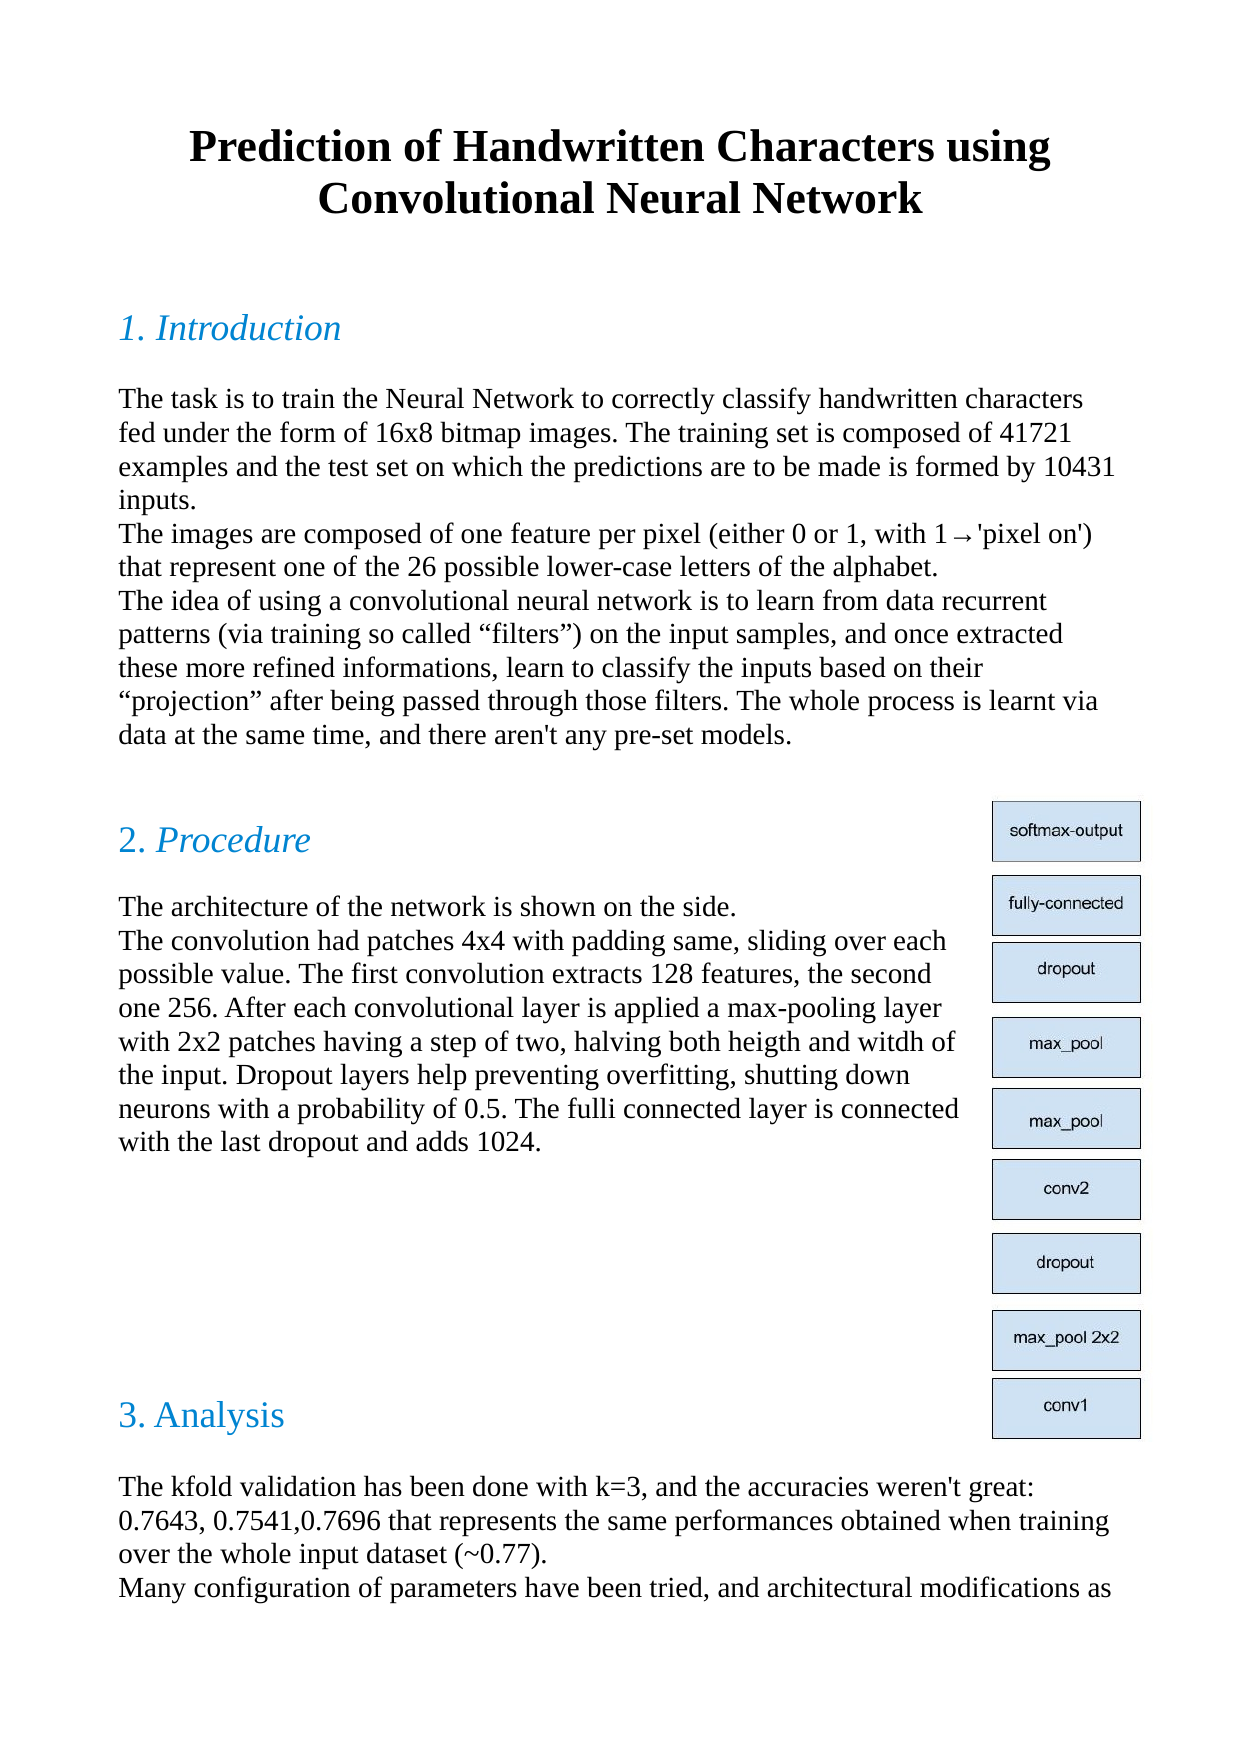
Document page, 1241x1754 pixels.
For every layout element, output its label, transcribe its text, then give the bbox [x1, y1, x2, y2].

text The images are composed of one feature per pixel (either 0 or 1, with 1→'pixel on') that represent one of the 26 possible lower-case letters of the alphabet. [118, 516, 1122, 583]
text The architecture of the network is shown on the side. The convolution had patches 4x4 with padding same, sliding over each possible value. The first convolution extracts 128 features, the second one 256. After each convolutional layer is applied a max-pooling layer with 2x2 patches having a step of two, halving both heigth and witdh of the input. Dropout layers help preventing overfitting, shutting down neurons with a probability of 0.5. The fulli connected layer is connected with the last dropout and adds 1024. [118, 889, 976, 1158]
text 2. Procedure [118, 818, 976, 861]
text Prediction of Handwritten Characters using Convolutional Neural Network [118, 118, 1122, 223]
text The kfold validation has been done with k=3, and the accuracies weren't great: [118, 1469, 1122, 1503]
text The task is to train the Neural Network to correctly classify handwritten characters fed under the form of 16x8 bitmap images. The training set is composed of 41721 examples and the test set on which the predictions are to be made is formed by 10431 inputs. [118, 382, 1122, 516]
text 3. Analysis [118, 1393, 976, 1436]
picture [976, 791, 1154, 1442]
text 0.7643, 0.7541,0.7696 that represents the same performances obtained when training over the whole input dataset (~0.77). [118, 1503, 1122, 1570]
text 1. Introduction [118, 305, 1122, 348]
text Many configuration of parameters have been tried, and architectural modifications as [118, 1570, 1122, 1603]
text The idea of using a convolutional neural network is to learn from data recurrent patterns (via training so called “filters”) on the input samples, and once extracted these more refined informations, learn to classify the inputs based on their “projection” after being passed through those filters. The whole process is learnt via data at the same time, and there aren't any pre-set models. [118, 583, 1122, 751]
